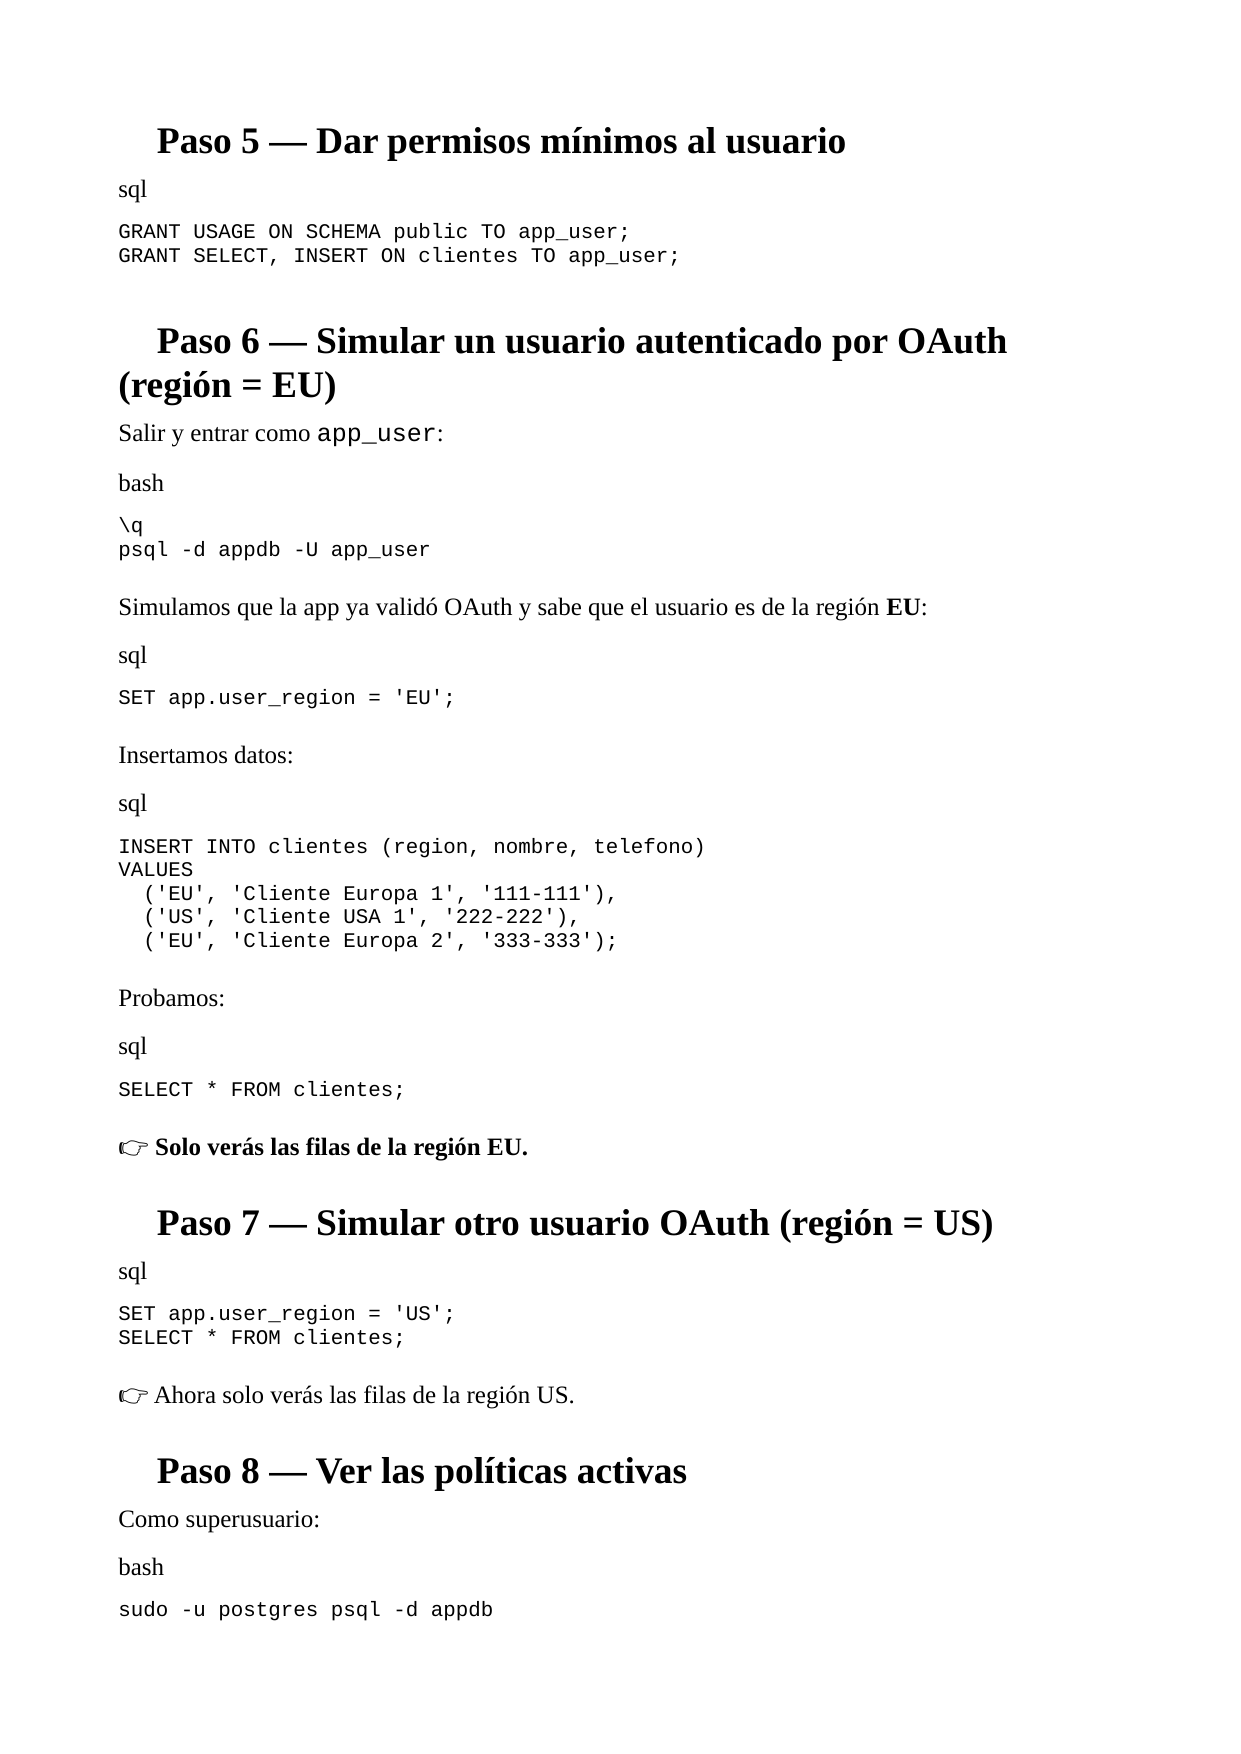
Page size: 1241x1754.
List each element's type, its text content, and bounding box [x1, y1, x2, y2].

text Salir y entrar como app_user: [118, 418, 1122, 448]
text sql [118, 1256, 1122, 1284]
text GRANT SELECT, INSERT ON clientes TO app_user; [118, 245, 1122, 269]
text sql [118, 174, 1122, 202]
text ('US', 'Cliente USA 1', '222-222'), [118, 907, 1122, 930]
text SELECT * FROM clientes; [118, 1327, 1122, 1351]
subtitle 🔹 Paso 6 — Simular un usuario autenticado por OAuth (región = EU) [118, 319, 1122, 405]
text INSERT INTO clientes (region, nombre, telefono) [118, 836, 1122, 859]
text \q [118, 515, 1122, 539]
text Probamos: [118, 983, 1122, 1012]
subtitle 🔹 Paso 7 — Simular otro usuario OAuth (región = US) [118, 1200, 1122, 1243]
text SET app.user_region = 'US'; [118, 1303, 1122, 1327]
text GRANT USAGE ON SCHEMA public TO app_user; [118, 221, 1122, 245]
text ('EU', 'Cliente Europa 1', '111-111'), [118, 883, 1122, 907]
text 👉 Ahora solo verás las filas de la región US. [118, 1380, 1122, 1409]
text Simulamos que la app ya validó OAuth y sabe que el usuario es de la región EU: [118, 592, 1122, 621]
text ('EU', 'Cliente Europa 2', '333-333'); [118, 930, 1122, 954]
text Como superusuario: [118, 1504, 1122, 1533]
text SET app.user_region = 'EU'; [118, 687, 1122, 711]
text psql -d appdb -U app_user [118, 539, 1122, 563]
subtitle 🔹 Paso 8 — Ver las políticas activas [118, 1448, 1122, 1492]
text Insertamos datos: [118, 740, 1122, 769]
text SELECT * FROM clientes; [118, 1078, 1122, 1102]
subtitle 🔹 Paso 5 — Dar permisos mínimos al usuario [118, 118, 1122, 161]
text bash [118, 1552, 1122, 1581]
text sql [118, 788, 1122, 817]
text 👉 Solo verás las filas de la región EU. [118, 1132, 1122, 1160]
text bash [118, 468, 1122, 496]
text VALUES [118, 859, 1122, 883]
text sql [118, 1031, 1122, 1060]
text sql [118, 640, 1122, 668]
text sudo -u postgres psql -d appdb [118, 1599, 1122, 1623]
